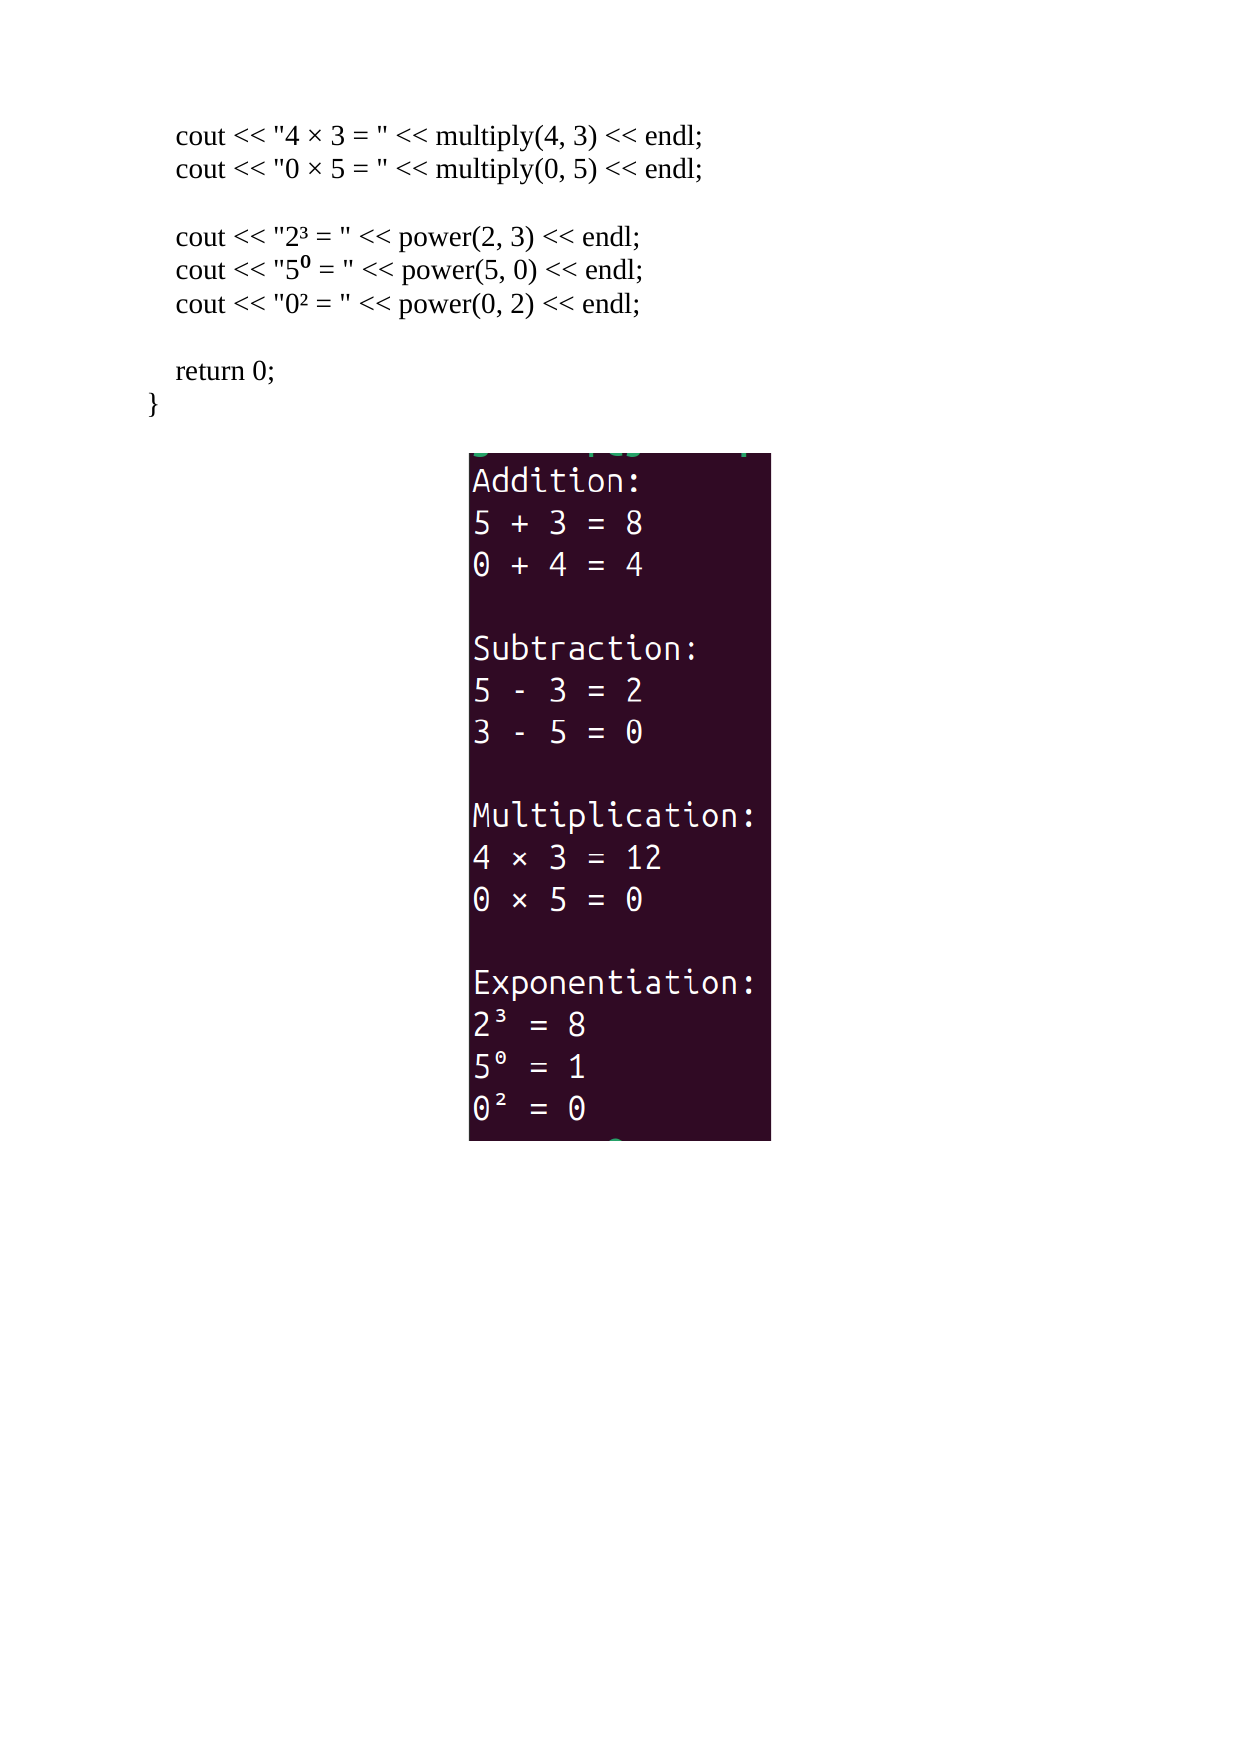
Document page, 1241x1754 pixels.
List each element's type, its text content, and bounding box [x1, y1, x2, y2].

text cout << "4 × 3 = " << multiply(4, 3) << endl; [146, 118, 1122, 152]
text cout << "5⁰ = " << power(5, 0) << endl; [146, 252, 1122, 286]
text cout << "0 × 5 = " << multiply(0, 5) << endl; [146, 152, 1122, 185]
text cout << "2³ = " << power(2, 3) << endl; [146, 219, 1122, 252]
text cout << "0² = " << power(0, 2) << endl; [146, 286, 1122, 319]
picture [468, 453, 772, 1141]
text } [146, 386, 1122, 420]
text return 0; [146, 353, 1122, 386]
